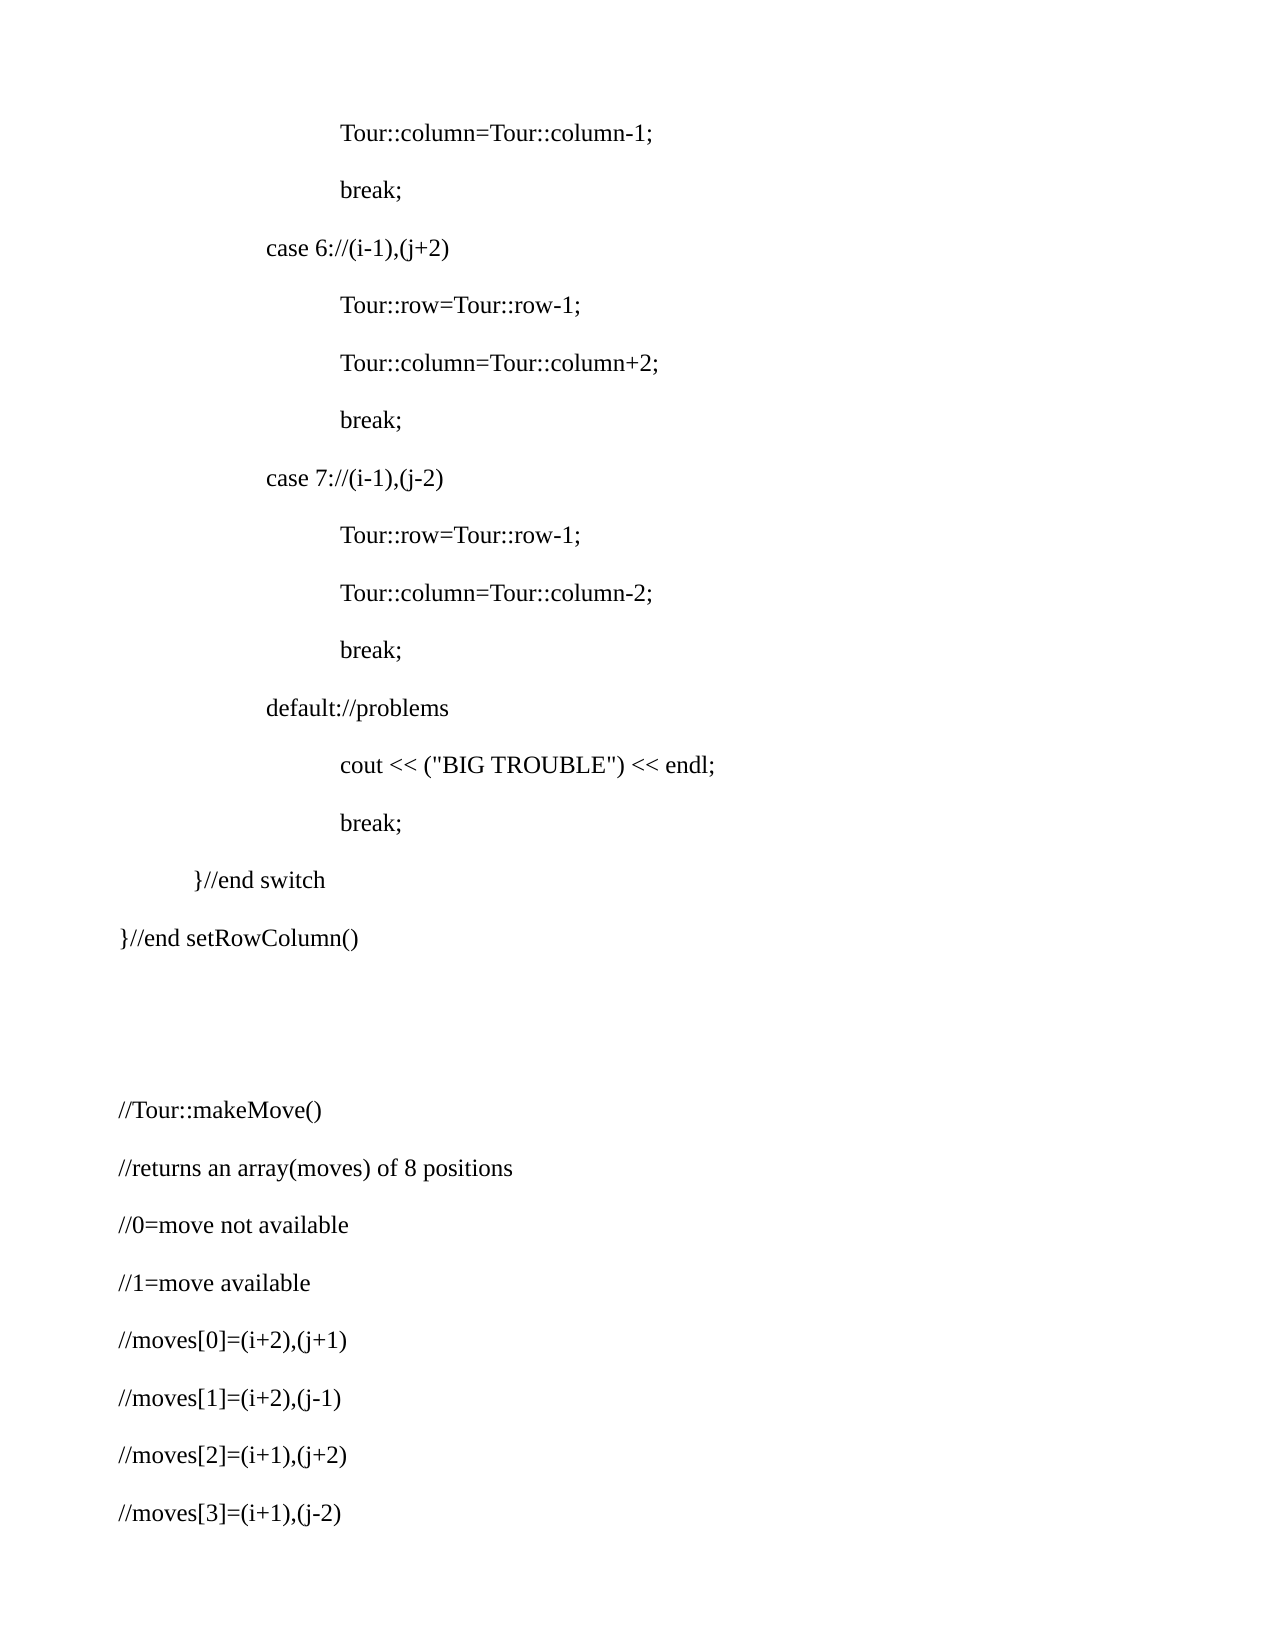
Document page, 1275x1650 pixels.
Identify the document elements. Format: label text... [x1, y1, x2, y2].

text //moves[0]=(i+2),(j+1) [118, 1326, 1157, 1354]
text cout << ("BIG TROUBLE") << endl; [118, 751, 1157, 779]
text default://problems [118, 693, 1157, 722]
text //returns an array(moves) of 8 positions [118, 1153, 1157, 1182]
text Tour::row=Tour::row-1; [118, 521, 1157, 549]
text //moves[1]=(i+2),(j-1) [118, 1383, 1157, 1412]
text break; [118, 808, 1157, 837]
text break; [118, 406, 1157, 434]
text break; [118, 636, 1157, 664]
text //Tour::makeMove() [118, 1096, 1157, 1124]
text Tour::column=Tour::column-1; [118, 118, 1157, 147]
text //moves[2]=(i+1),(j+2) [118, 1441, 1157, 1469]
text //moves[3]=(i+1),(j-2) [118, 1498, 1157, 1527]
text }//end switch [118, 866, 1157, 894]
text Tour::column=Tour::column-2; [118, 578, 1157, 607]
text Tour::column=Tour::column+2; [118, 348, 1157, 377]
text case 7://(i-1),(j-2) [118, 463, 1157, 492]
text //1=move available [118, 1268, 1157, 1297]
text //0=move not available [118, 1211, 1157, 1239]
text break; [118, 176, 1157, 204]
text case 6://(i-1),(j+2) [118, 233, 1157, 262]
text Tour::row=Tour::row-1; [118, 291, 1157, 319]
text }//end setRowColumn() [118, 923, 1157, 952]
